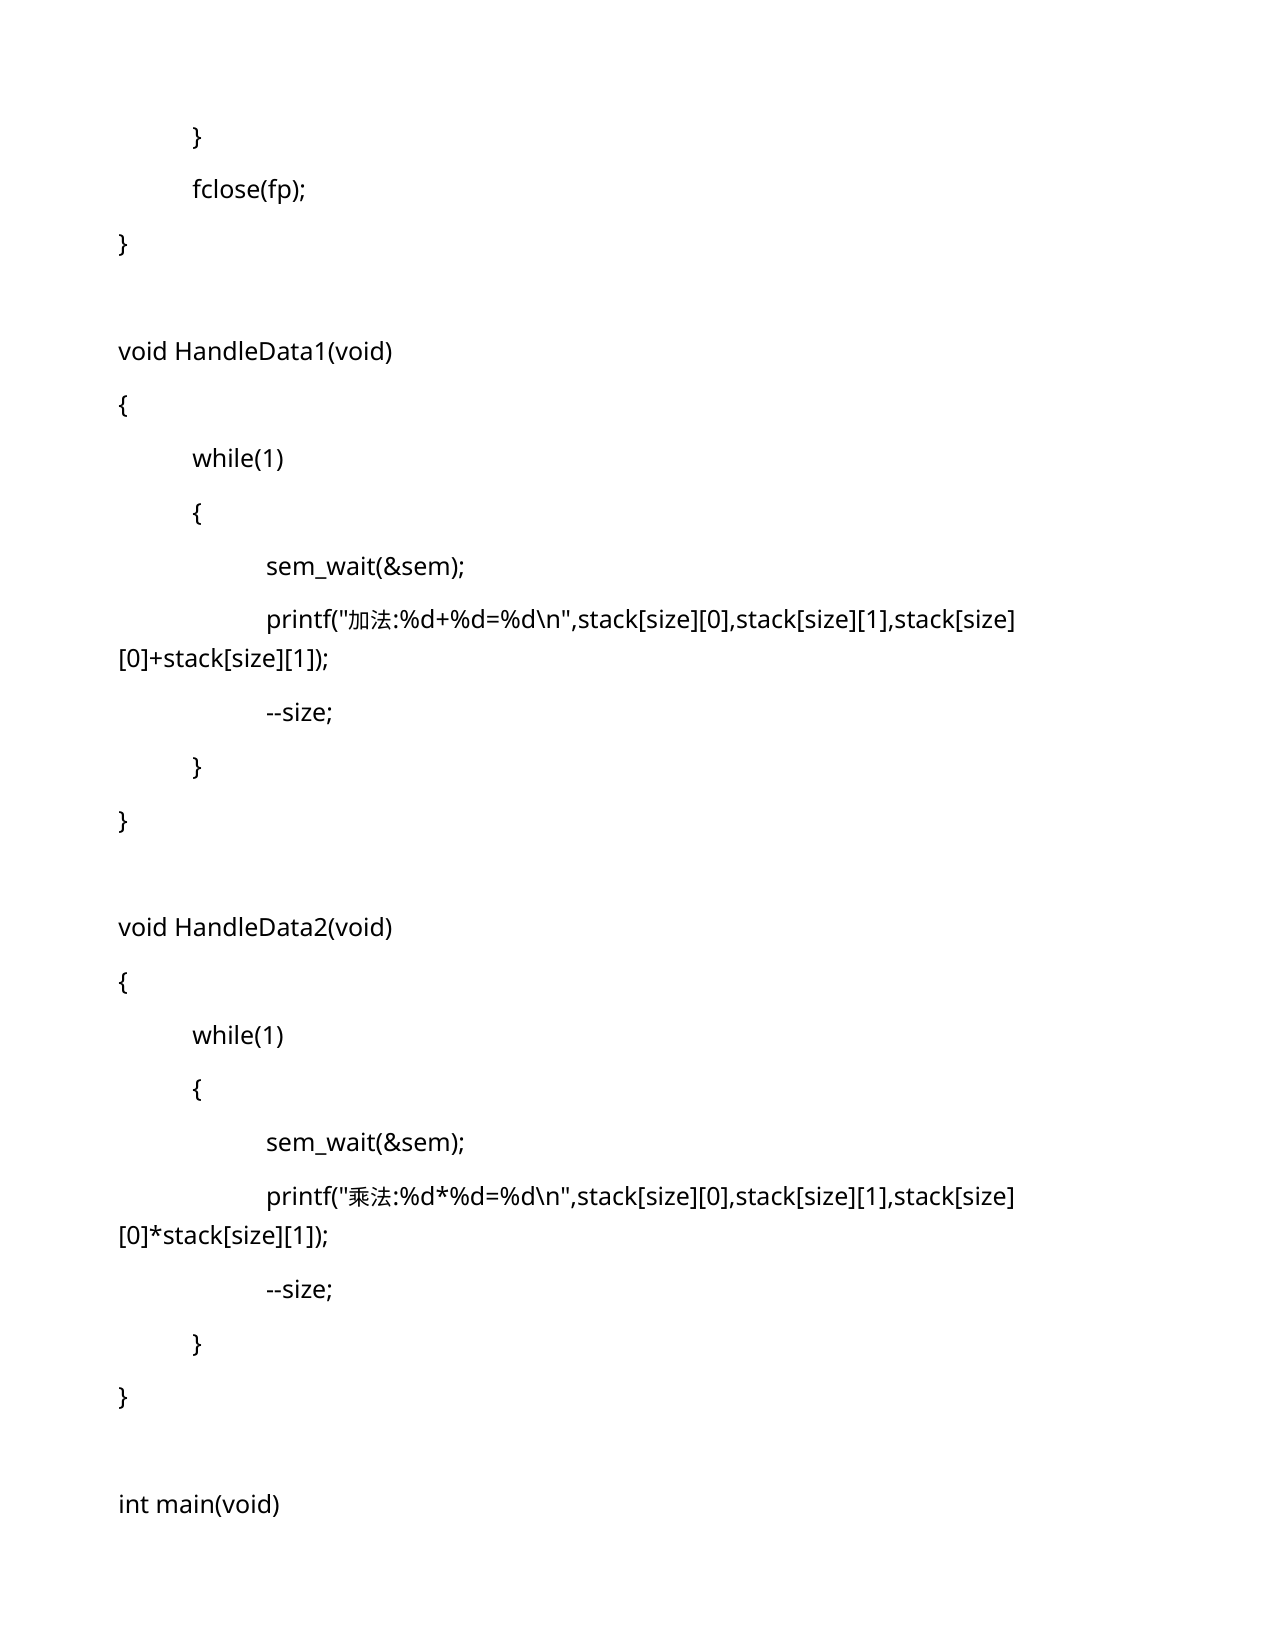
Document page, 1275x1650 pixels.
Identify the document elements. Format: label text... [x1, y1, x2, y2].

text while(1) [118, 441, 1157, 475]
text sem_wait(&sem); [118, 1125, 1157, 1159]
text } [118, 802, 1157, 836]
text { [118, 494, 1157, 528]
text { [118, 387, 1157, 421]
text } [118, 1379, 1157, 1413]
text printf("加法:%d+%d=%d\n",stack[size][0],stack[size][1],stack[size][0]+stack[size][1]); [118, 602, 1157, 675]
text fclose(fp); [118, 172, 1157, 206]
text } [118, 118, 1157, 152]
text sem_wait(&sem); [118, 548, 1157, 582]
text void HandleData1(void) [118, 333, 1157, 367]
text while(1) [118, 1017, 1157, 1051]
text } [118, 1325, 1157, 1359]
text printf("乘法:%d*%d=%d\n",stack[size][0],stack[size][1],stack[size][0]*stack[size][1]); [118, 1178, 1157, 1252]
text } [118, 226, 1157, 260]
text { [118, 1071, 1157, 1105]
text --size; [118, 695, 1157, 729]
text { [118, 963, 1157, 998]
text int main(void) [118, 1486, 1157, 1521]
text } [118, 748, 1157, 783]
text void HandleData2(void) [118, 910, 1157, 944]
text --size; [118, 1271, 1157, 1306]
